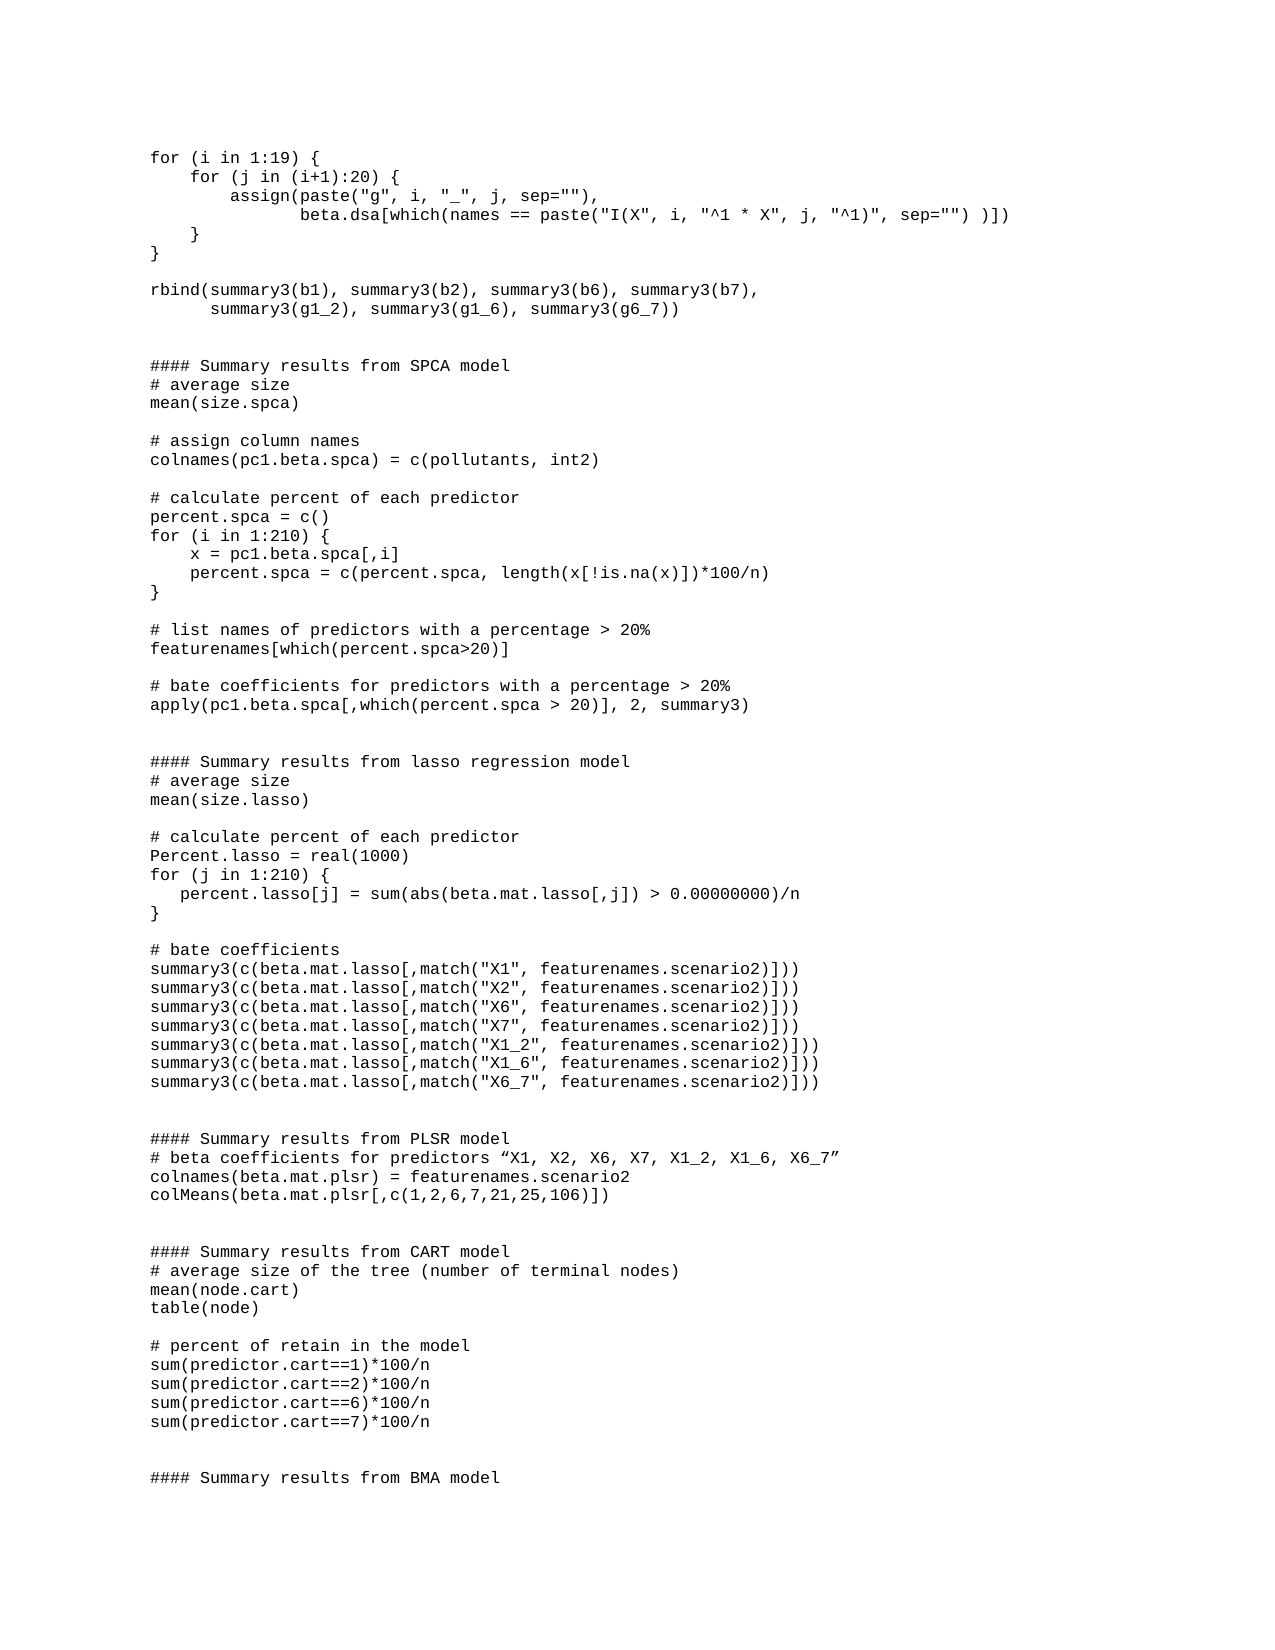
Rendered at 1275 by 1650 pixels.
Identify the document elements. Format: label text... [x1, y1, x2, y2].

text # average size [150, 772, 1125, 791]
text # percent of retain in the model [150, 1338, 1125, 1357]
text assign(paste("g", i, "_", j, sep=""), [150, 188, 1125, 207]
text sum(predictor.cart==7)*100/n [150, 1413, 1125, 1432]
text percent.spca = c() [150, 508, 1125, 527]
text summary3(c(beta.mat.lasso[,match("X6", featurenames.scenario2)])) [150, 998, 1125, 1017]
text # bate coefficients for predictors with a percentage > 20% [150, 678, 1125, 697]
text #### Summary results from CART model [150, 1243, 1125, 1262]
text colMeans(beta.mat.plsr[,c(1,2,6,7,21,25,106)]) [150, 1187, 1125, 1206]
text # calculate percent of each predictor [150, 489, 1125, 508]
text # average size [150, 376, 1125, 395]
text #### Summary results from PLSR model [150, 1130, 1125, 1149]
text #### Summary results from BMA model [150, 1470, 1125, 1489]
text mean(node.cart) [150, 1281, 1125, 1300]
text summary3(c(beta.mat.lasso[,match("X6_7", featurenames.scenario2)])) [150, 1074, 1125, 1093]
text summary3(c(beta.mat.lasso[,match("X1_2", featurenames.scenario2)])) [150, 1036, 1125, 1055]
text } [150, 904, 1125, 923]
text summary3(c(beta.mat.lasso[,match("X1_6", featurenames.scenario2)])) [150, 1055, 1125, 1074]
text for (i in 1:210) { [150, 527, 1125, 546]
text } [150, 225, 1125, 244]
text } [150, 584, 1125, 602]
text summary3(c(beta.mat.lasso[,match("X1", featurenames.scenario2)])) [150, 961, 1125, 979]
text featurenames[which(percent.spca>20)] [150, 640, 1125, 659]
text summary3(g1_2), summary3(g1_6), summary3(g6_7)) [150, 301, 1125, 320]
text # assign column names [150, 433, 1125, 452]
text # list names of predictors with a percentage > 20% [150, 621, 1125, 640]
text beta.dsa[which(names == paste("I(X", i, "^1 * X", j, "^1)", sep="") )]) [150, 207, 1125, 225]
text colnames(pc1.beta.spca) = c(pollutants, int2) [150, 452, 1125, 471]
text mean(size.lasso) [150, 791, 1125, 810]
text for (j in (i+1):20) { [150, 169, 1125, 188]
text sum(predictor.cart==6)*100/n [150, 1394, 1125, 1413]
text summary3(c(beta.mat.lasso[,match("X2", featurenames.scenario2)])) [150, 979, 1125, 998]
text summary3(c(beta.mat.lasso[,match("X7", featurenames.scenario2)])) [150, 1017, 1125, 1036]
text for (i in 1:19) { [150, 150, 1125, 169]
text apply(pc1.beta.spca[,which(percent.spca > 20)], 2, summary3) [150, 697, 1125, 716]
text percent.spca = c(percent.spca, length(x[!is.na(x)])*100/n) [150, 565, 1125, 584]
text table(node) [150, 1300, 1125, 1319]
text } [150, 244, 1125, 263]
text mean(size.spca) [150, 395, 1125, 414]
text sum(predictor.cart==2)*100/n [150, 1376, 1125, 1394]
text colnames(beta.mat.plsr) = featurenames.scenario2 [150, 1168, 1125, 1187]
text #### Summary results from lasso regression model [150, 753, 1125, 772]
text # average size of the tree (number of terminal nodes) [150, 1262, 1125, 1281]
text # calculate percent of each predictor [150, 829, 1125, 848]
text x = pc1.beta.spca[,i] [150, 546, 1125, 565]
text for (j in 1:210) { [150, 866, 1125, 885]
text rbind(summary3(b1), summary3(b2), summary3(b6), summary3(b7), [150, 282, 1125, 301]
text #### Summary results from SPCA model [150, 357, 1125, 376]
text percent.lasso[j] = sum(abs(beta.mat.lasso[,j]) > 0.00000000)/n [150, 885, 1125, 904]
text sum(predictor.cart==1)*100/n [150, 1357, 1125, 1376]
text Percent.lasso = real(1000) [150, 848, 1125, 866]
text # bate coefficients [150, 942, 1125, 961]
text # beta coefficients for predictors “X1, X2, X6, X7, X1_2, X1_6, X6_7” [150, 1149, 1125, 1168]
